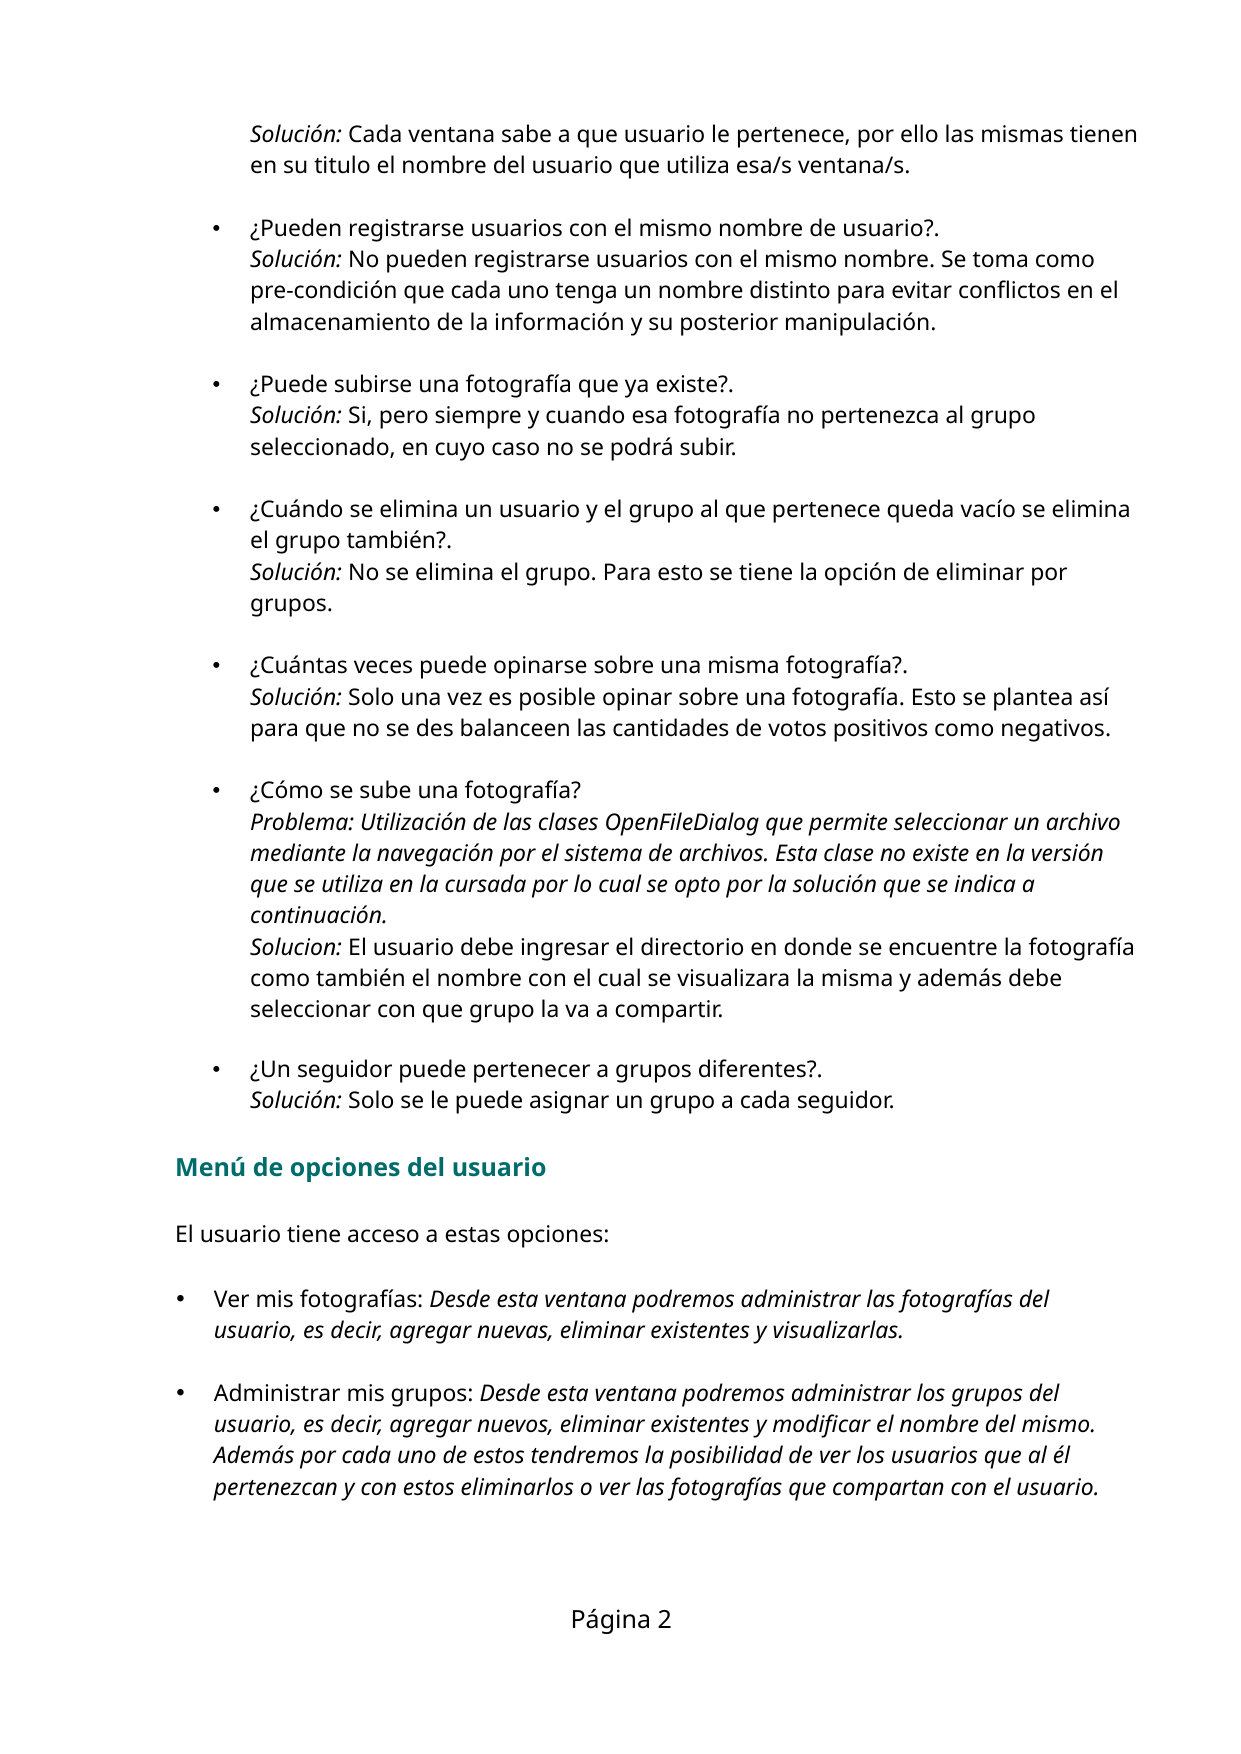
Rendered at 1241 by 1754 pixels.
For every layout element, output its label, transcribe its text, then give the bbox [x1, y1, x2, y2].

list Solucion: El usuario debe ingresar el directorio en donde se encuentre la fotografía como también el nombre con el cual se visualizara la misma y además debe seleccionar con que grupo la va a compartir. [212, 931, 1141, 1024]
list Solución: No se elimina el grupo. Para esto se tiene la opción de eliminar por grupos. [212, 556, 1141, 618]
text Menú de opciones del usuario [101, 1150, 1141, 1184]
list ¿Puede subirse una fotografía que ya existe?. [212, 368, 1141, 399]
list ¿Cuántas veces puede opinarse sobre una misma fotografía?. [212, 649, 1141, 681]
list Administrar mis grupos: Desde esta ventana podremos administrar los grupos del usuario, es decir, agregar nuevos, eliminar existentes y modificar el nombre del mismo. Además por cada uno de estos tendremos la posibilidad de ver los usuarios que al él pertenezcan y con estos eliminarlos o ver las fotografías que compartan con el usuario. [176, 1377, 1141, 1502]
list Solución: No pueden registrarse usuarios con el mismo nombre. Se toma como pre-condición que cada uno tenga un nombre distinto para evitar conflictos en el almacenamiento de la información y su posterior manipulación. [212, 243, 1141, 337]
list Solución: Si, pero siempre y cuando esa fotografía no pertenezca al grupo seleccionado, en cuyo caso no se podrá subir. [212, 399, 1141, 462]
list ¿Cómo se sube una fotografía? [212, 774, 1141, 806]
list Solución: Solo una vez es posible opinar sobre una fotografía. Esto se plantea así para que no se des balanceen las cantidades de votos positivos como negativos. [212, 681, 1141, 743]
list Solución: Solo se le puede asignar un grupo a cada seguidor. [212, 1084, 1141, 1116]
list Ver mis fotografías: Desde esta ventana podremos administrar las fotografías del usuario, es decir, agregar nuevas, eliminar existentes y visualizarlas. [176, 1283, 1141, 1346]
list Problema: Utilización de las clases OpenFileDialog que permite seleccionar un archivo mediante la navegación por el sistema de archivos. Esta clase no existe en la versión que se utiliza en la cursada por lo cual se opto por la solución que se indica a continuación. [212, 806, 1141, 931]
list ¿Pueden registrarse usuarios con el mismo nombre de usuario?. [212, 212, 1141, 243]
list Solución: Cada ventana sabe a que usuario le pertenece, por ello las mismas tienen en su titulo el nombre del usuario que utiliza esa/s ventana/s. [212, 118, 1141, 181]
list ¿Un seguidor puede pertenecer a grupos diferentes?. [212, 1053, 1141, 1084]
text El usuario tiene acceso a estas opciones: [101, 1218, 1141, 1249]
list ¿Cuándo se elimina un usuario y el grupo al que pertenece queda vacío se elimina el grupo también?. [212, 493, 1141, 556]
